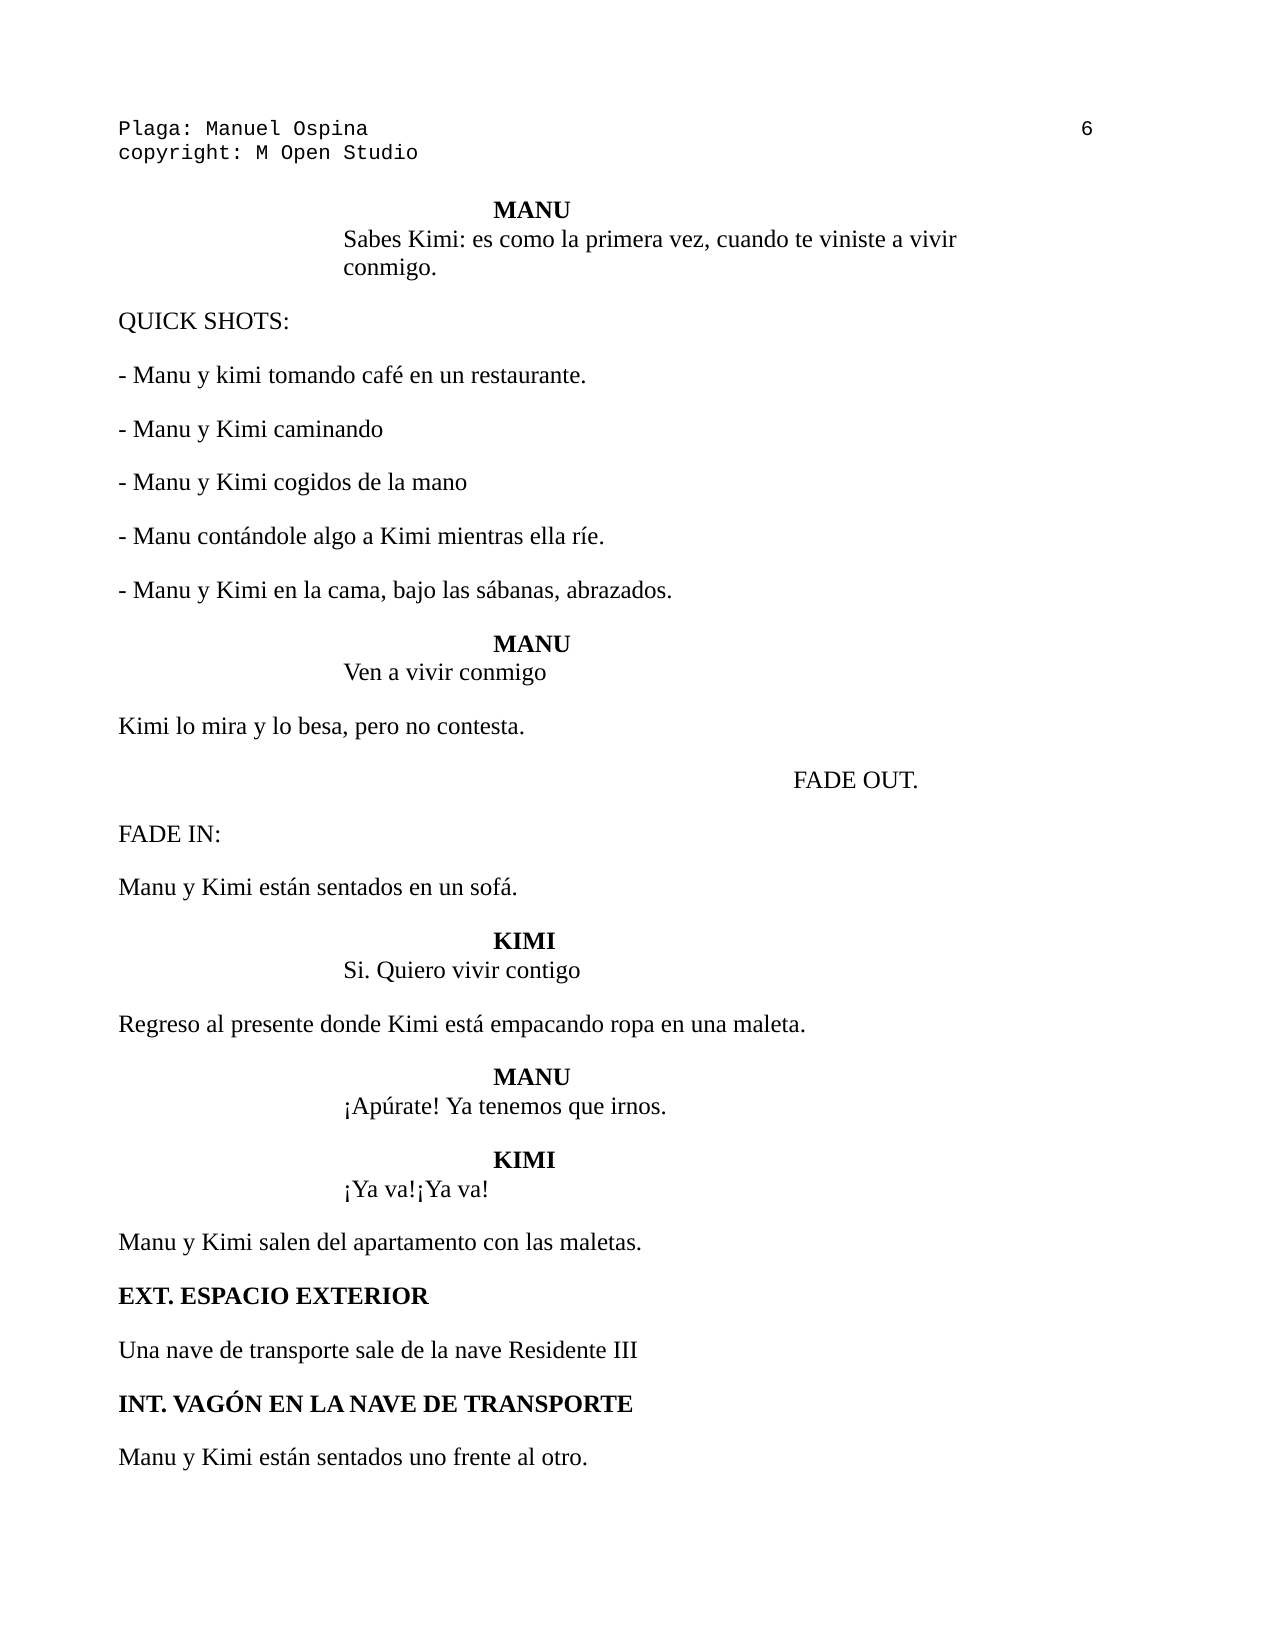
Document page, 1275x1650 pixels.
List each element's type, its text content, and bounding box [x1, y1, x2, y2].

text - Manu y kimi tomando café en un restaurante. [118, 360, 1157, 389]
text Manu y Kimi están sentados uno frente al otro. [118, 1442, 1157, 1471]
text - Manu contándole algo a Kimi mientras ella ríe. [118, 521, 1157, 550]
text Int. Vagón en la Nave de transporte [118, 1389, 1157, 1417]
text Kimi lo mira y lo besa, pero no contesta. [118, 711, 1157, 740]
text Ext. Espacio exterior [118, 1281, 1157, 1310]
text Manu y Kimi están sentados en un sofá. [118, 872, 1157, 901]
text - Manu y Kimi en la cama, bajo las sábanas, abrazados. [118, 575, 1157, 604]
text Kimi [493, 1145, 1007, 1174]
text Una nave de transporte sale de la nave Residente III [118, 1335, 1157, 1364]
text ¡Ya va!¡Ya va! [343, 1174, 1007, 1202]
text Manu [493, 195, 1007, 224]
text Si. Quiero vivir contigo [343, 955, 1007, 984]
text Manu [493, 1062, 1007, 1091]
text Regreso al presente donde Kimi está empacando ropa en una maleta. [118, 1009, 1157, 1037]
text Ven a vivir conmigo [343, 657, 1007, 686]
text Fade in: [118, 819, 1157, 847]
text Kimi [493, 926, 1007, 955]
text Manu y Kimi salen del apartamento con las maletas. [118, 1227, 1157, 1256]
text Fade out. [793, 765, 1157, 794]
text - Manu y Kimi cogidos de la mano [118, 467, 1157, 496]
text - Manu y Kimi caminando [118, 414, 1157, 442]
text Quick shots: [118, 306, 1157, 335]
text Sabes Kimi: es como la primera vez, cuando te viniste a vivir conmigo. [343, 224, 1007, 281]
text ¡Apúrate! Ya tenemos que irnos. [343, 1091, 1007, 1120]
text Manu [493, 629, 1007, 657]
